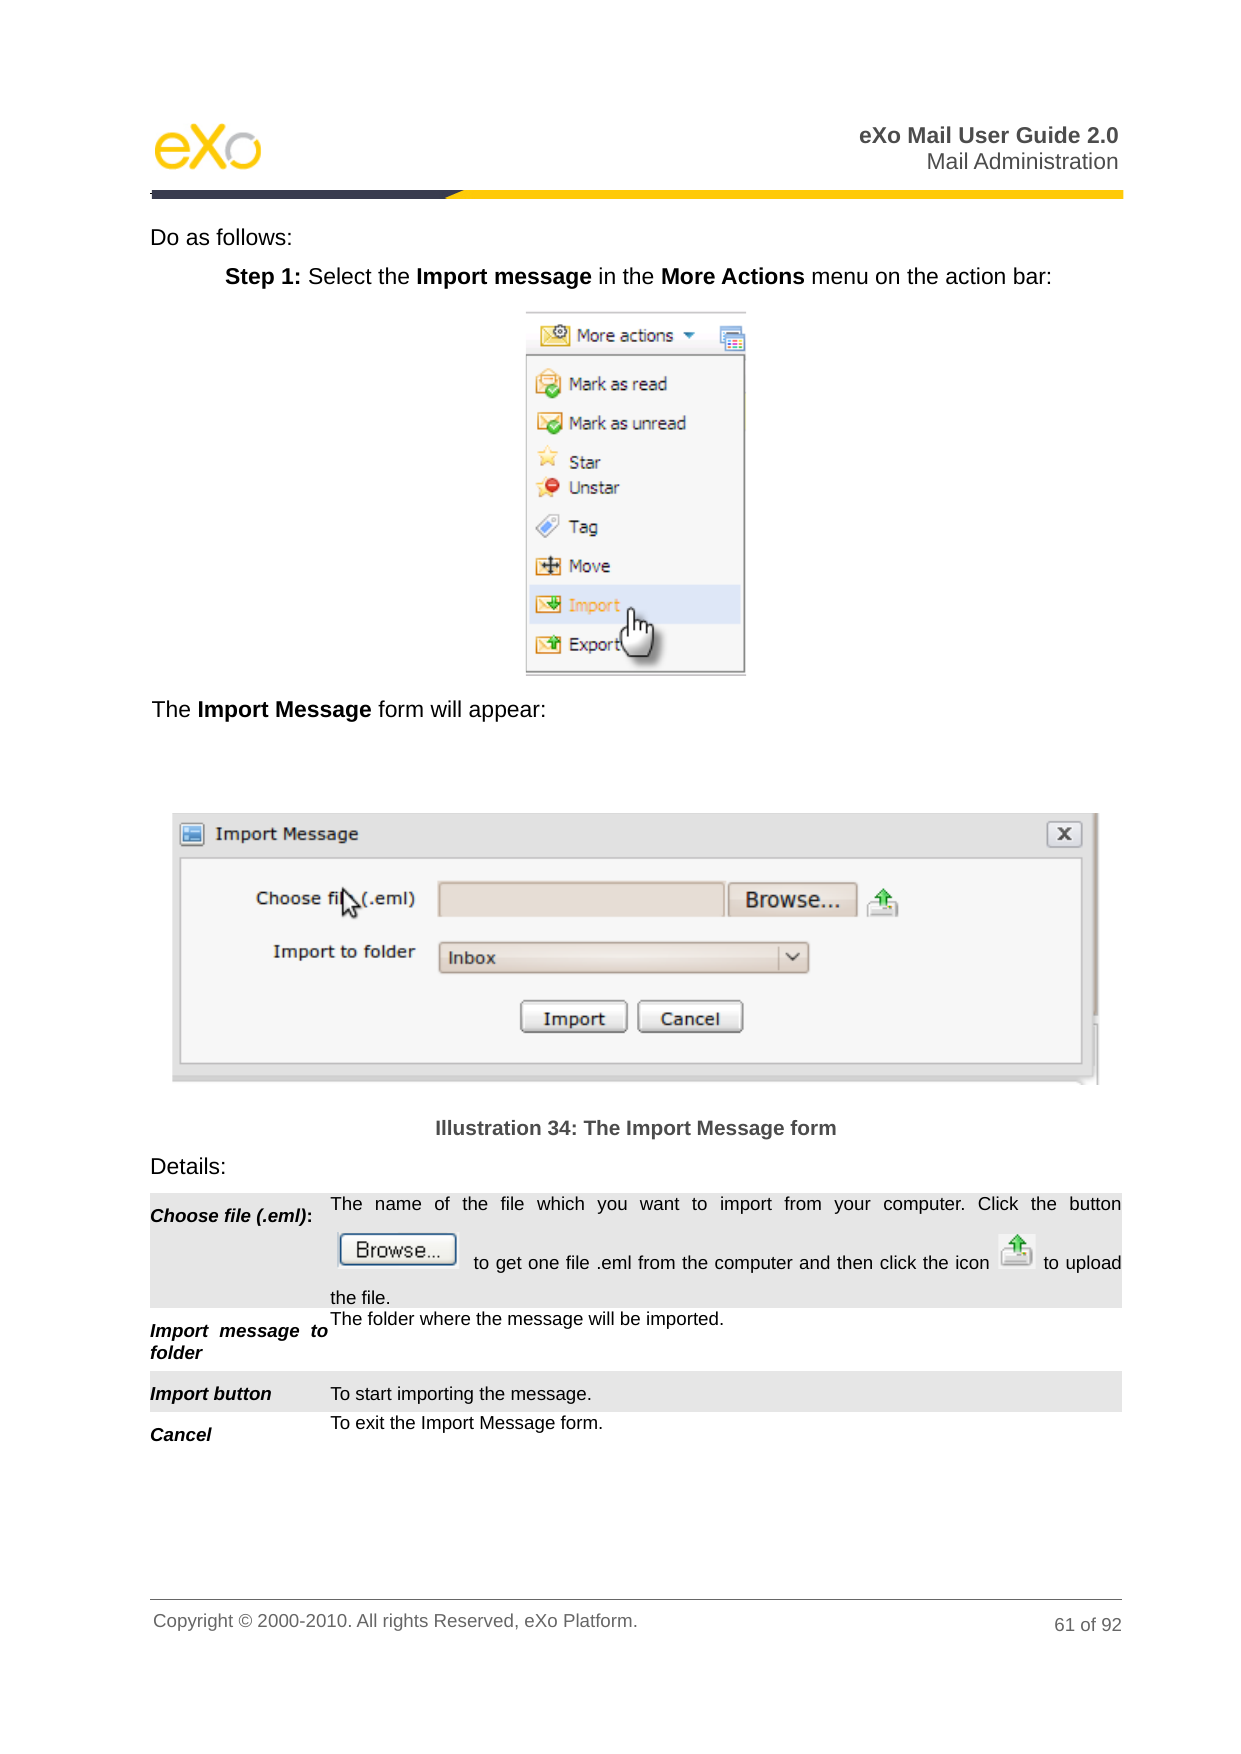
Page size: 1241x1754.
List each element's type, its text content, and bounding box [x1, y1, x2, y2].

text Illustration 34: The Import Message form [172, 1085, 1099, 1140]
picture [151, 190, 1124, 199]
table_cell Import message to folder [150, 1308, 330, 1371]
text Details: [150, 736, 1122, 1179]
table_cell Cancel [150, 1412, 330, 1453]
list The Import Message form will appear: [114, 302, 1122, 723]
table_cell To start importing the message. [330, 1371, 1122, 1412]
table_header Choose file (.eml): [150, 1193, 330, 1308]
table_cell The folder where the message will be imported. [330, 1308, 1122, 1371]
picture [172, 813, 1100, 1085]
picture [525, 310, 747, 676]
list Step 1: Select the Import message in the More Actions menu on the action bar: [187, 263, 1122, 289]
table_cell Import button [150, 1371, 330, 1412]
picture [998, 1234, 1036, 1269]
text Do as follows: [150, 223, 1122, 250]
table_cell To exit the Import Message form. [330, 1412, 1122, 1453]
picture [155, 123, 262, 170]
table_header The name of the file which you want to import from your computer. Click the button to get one file .eml from the computer and then click the iconto upload the file. [330, 1193, 1122, 1308]
picture [337, 1232, 460, 1269]
